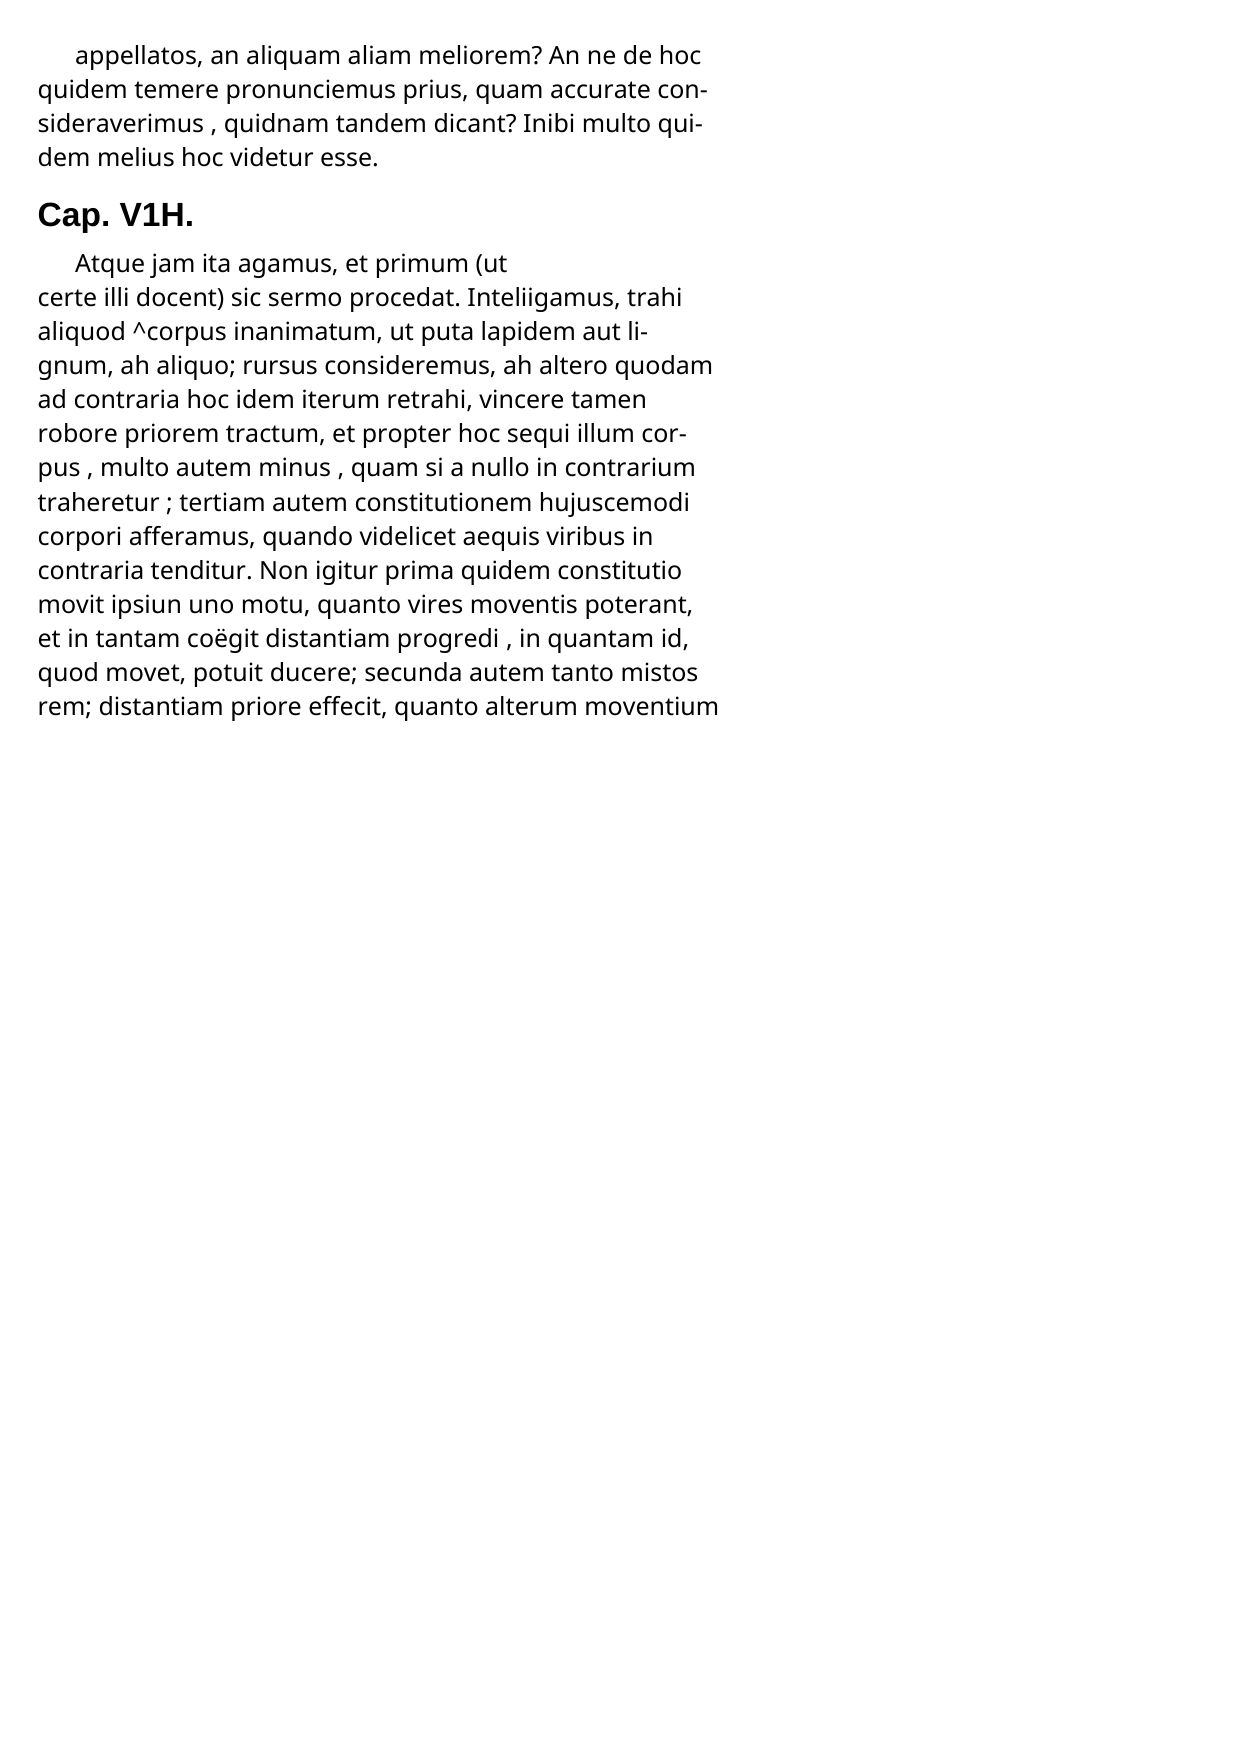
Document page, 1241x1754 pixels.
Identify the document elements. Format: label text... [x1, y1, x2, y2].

text Atque jam ita agamus, et primum (ut certe illi docent) sic sermo procedat. Inteliigamus, trahi aliquod ^corpus inanimatum, ut puta lapidem aut li- gnum, ah aliquo; rursus consideremus, ah altero quodam ad contraria hoc idem iterum retrahi, vincere tamen robore priorem tractum, et propter hoc sequi illum cor- pus , multo autem minus , quam si a nullo in contrarium traheretur ; tertiam autem constitutionem hujuscemodi corpori afferamus, quando videlicet aequis viribus in contraria tenditur. Non igitur prima quidem constitutio movit ipsiun uno motu, quanto vires moventis poterant, et in tantam coëgit distantiam progredi , in quantam id, quod movet, potuit ducere; secunda autem tanto mistos rem; distantiam priore effecit, quanto alterum moventium [37, 246, 1203, 723]
subtitle Cap. V1H. [37, 194, 1203, 233]
text appellatos, an aliquam aliam meliorem? An ne de hoc quidem temere pronunciemus prius, quam accurate con- sideraverimus , quidnam tandem dicant? Inibi multo qui- dem melius hoc videtur esse. [37, 37, 1203, 174]
